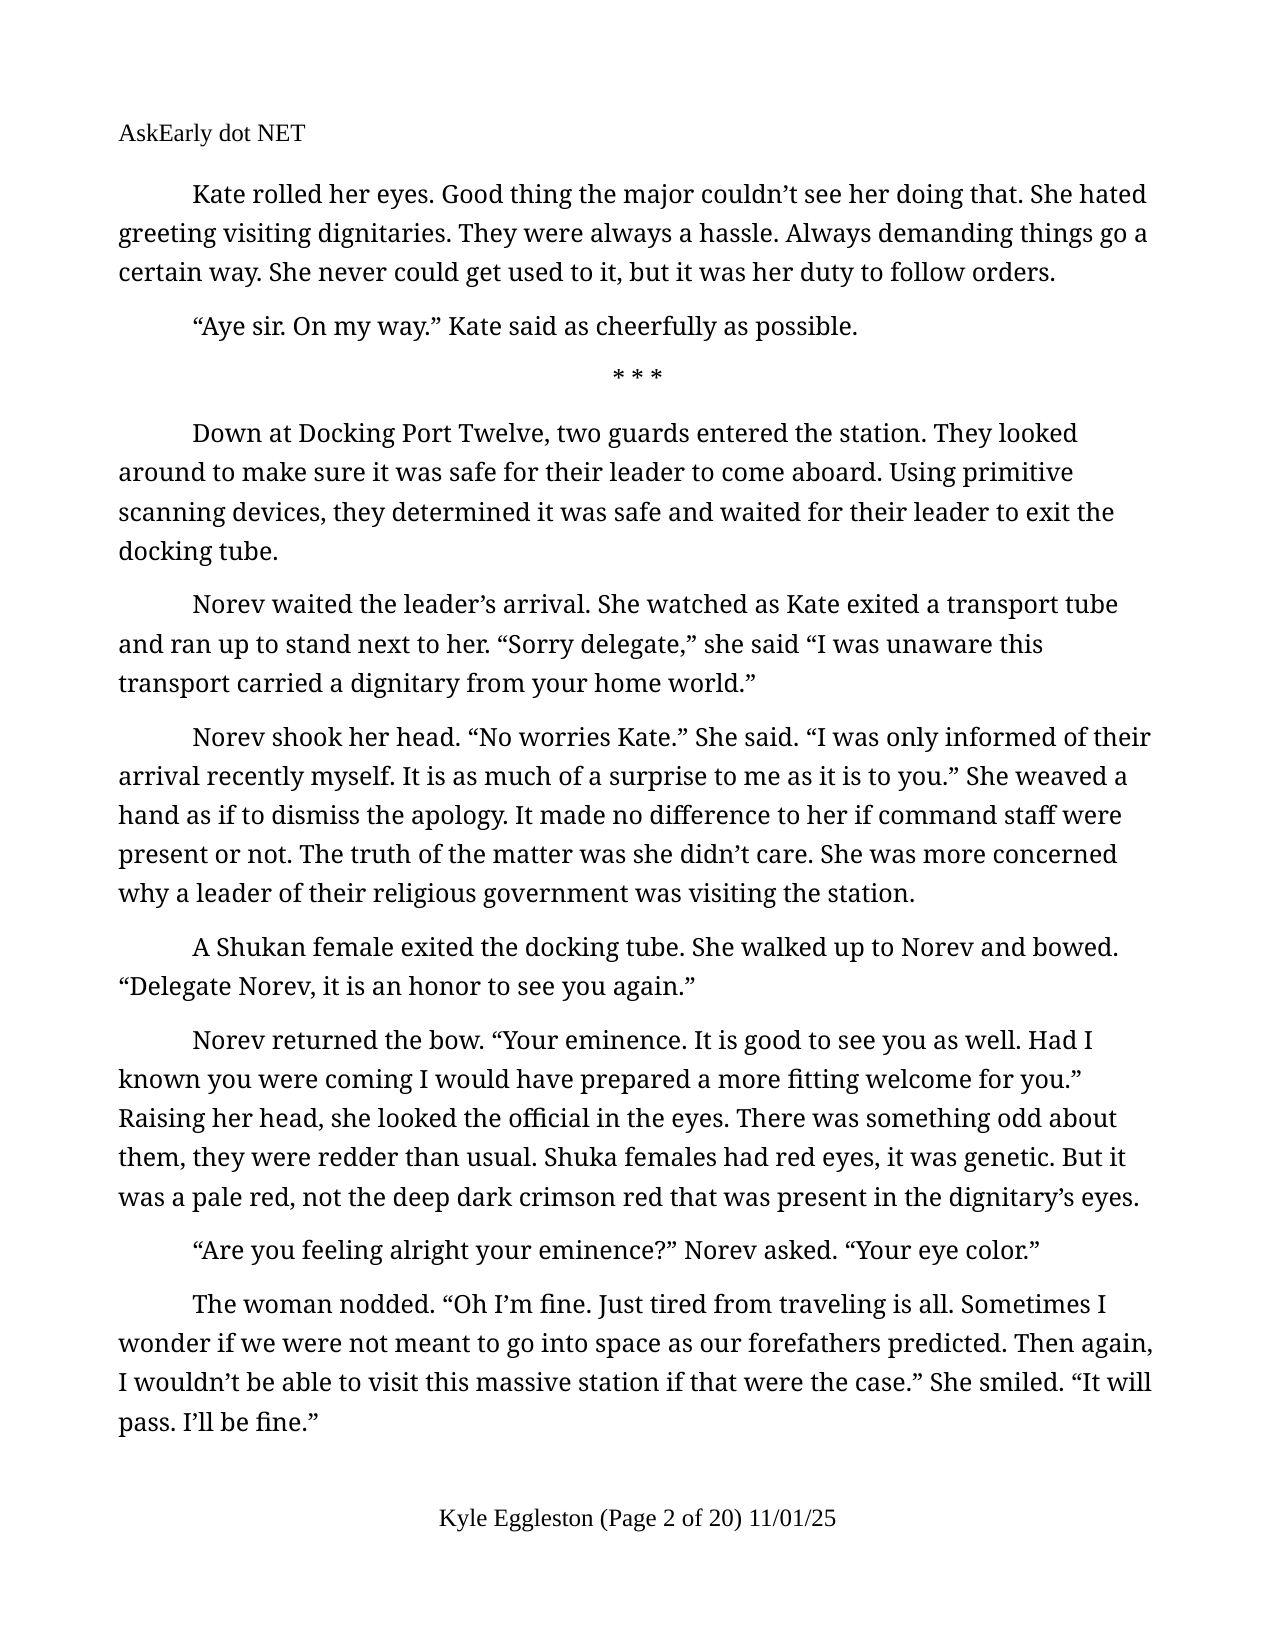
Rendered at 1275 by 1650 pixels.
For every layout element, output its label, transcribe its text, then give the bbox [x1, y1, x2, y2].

text Norev shook her head. “No worries Kate.” She said. “I was only informed of their arrival recently myself. It is as much of a surprise to me as it is to you.” She weaved a hand as if to dismiss the apology. It made no difference to her if command staff were present or not. The truth of the matter was she didn’t care. She was more concerned why a leader of their religious government was visiting the station. [118, 719, 1157, 910]
text Kate rolled her eyes. Good thing the major couldn’t see her doing that. She hated greeting visiting dignitaries. They were always a hassle. Always demanding things go a certain way. She never could get used to it, but it was her duty to follow orders. [118, 176, 1157, 289]
text Down at Docking Port Twelve, two guards entered the station. They looked around to make sure it was safe for their leader to come aboard. Using primitive scanning devices, they determined it was safe and waited for their leader to exit the docking tube. [118, 416, 1157, 567]
text * * * [118, 362, 1157, 396]
text Norev returned the bow. “Your eminence. It is good to see you as well. Had I known you were coming I would have prepared a more fitting welcome for you.” Raising her head, she looked the official in the eyes. There was something odd about them, they were redder than usual. Shuka females had red eyes, it was genetic. But it was a pale red, not the deep dark crimson red that was present in the dignitary’s eyes. [118, 1023, 1157, 1213]
text “Are you feeling alright your eminence?” Norev asked. “Your eye color.” [118, 1233, 1157, 1267]
text Norev waited the leader’s arrival. She watched as Kate exited a transport tube and ran up to stand next to her. “Sorry delegate,” she said “I was unaware this transport carried a dignitary from your home world.” [118, 587, 1157, 699]
text “Aye sir. On my way.” Kate said as cheerfully as possible. [118, 308, 1157, 342]
text A Shukan female exited the docking tube. She walked up to Norev and bowed. “Delegate Norev, it is an honor to see you again.” [118, 930, 1157, 1003]
text The woman nodded. “Oh I’m fine. Just tired from traveling is all. Sometimes I wonder if we were not meant to go into space as our forefathers predicted. Then again, I wouldn’t be able to visit this massive station if that were the case.” She smiled. “It will pass. I’ll be fine.” [118, 1287, 1157, 1438]
